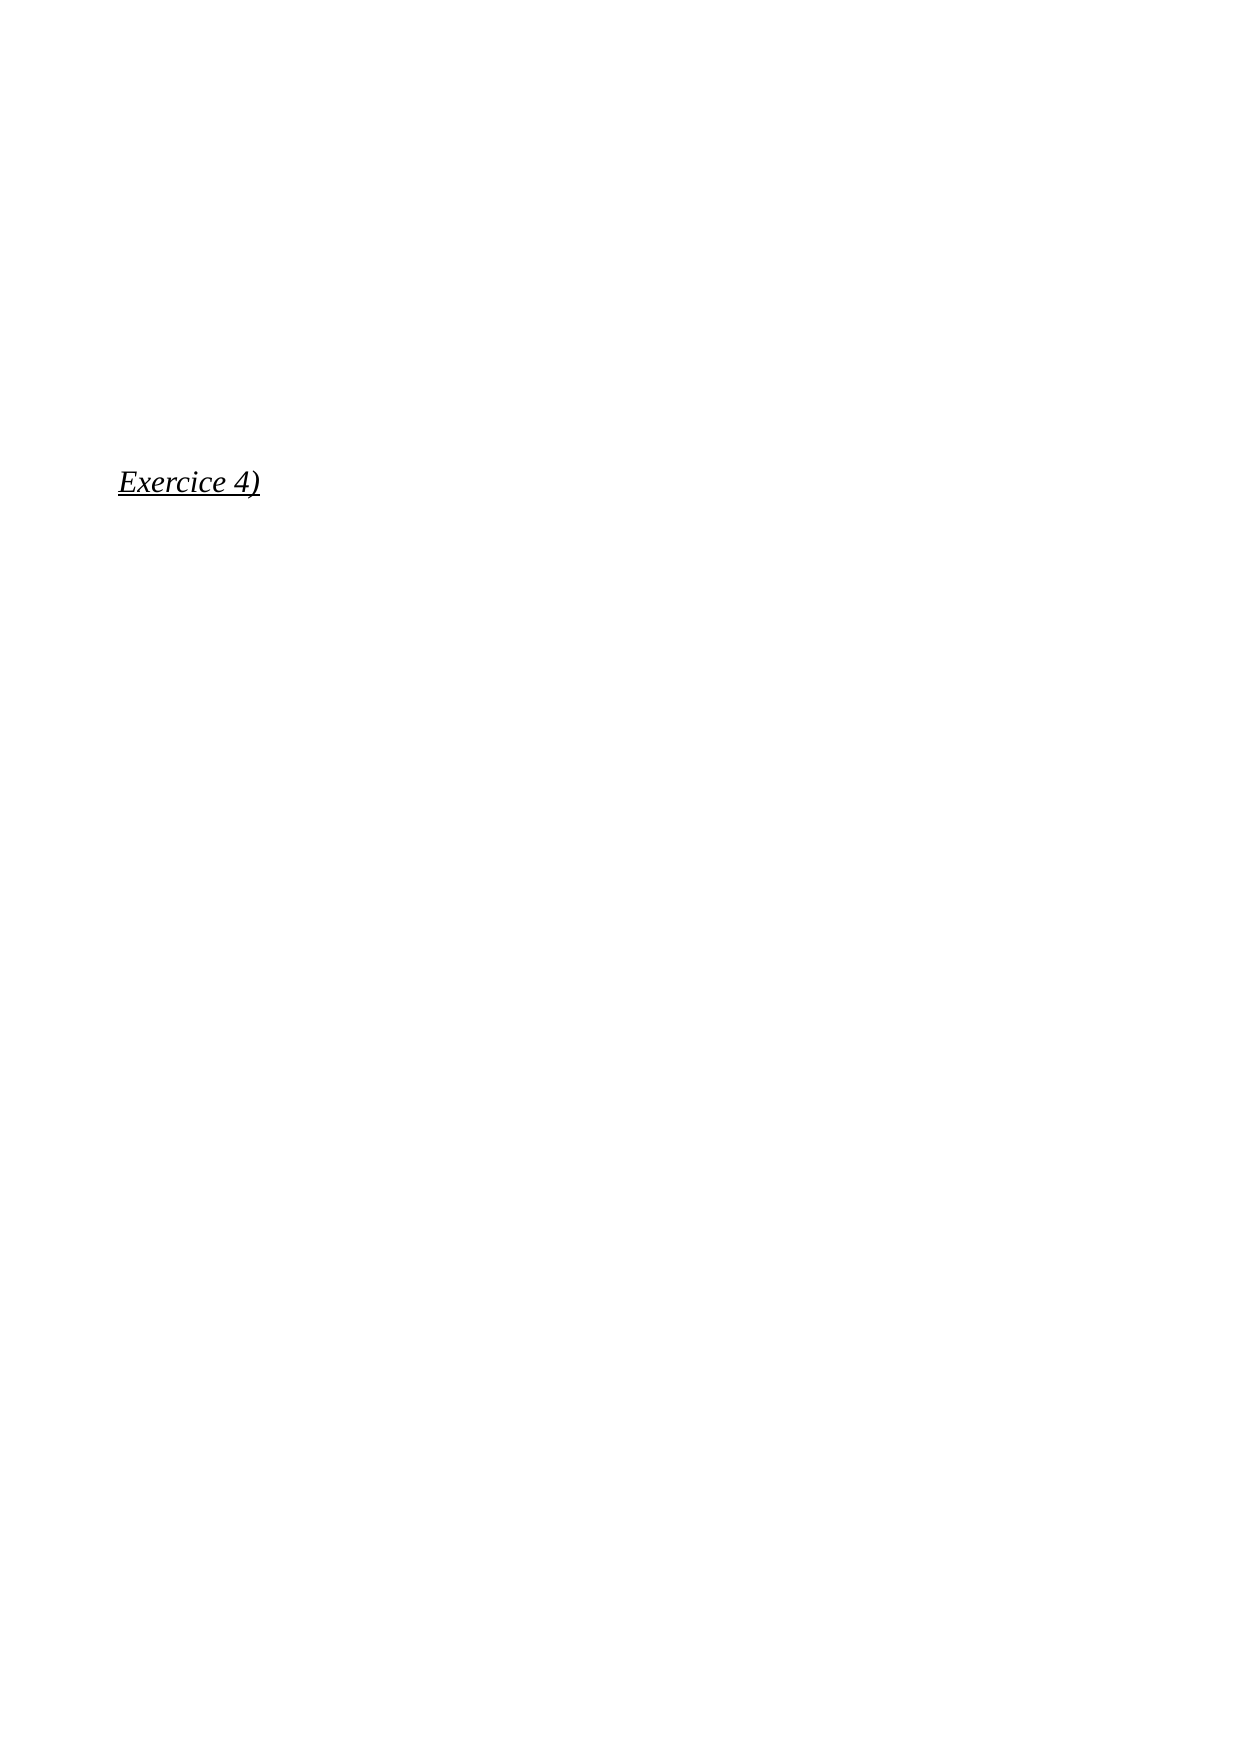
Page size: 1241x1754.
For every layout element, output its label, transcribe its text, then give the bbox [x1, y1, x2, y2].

text Exercice 4) [118, 463, 1122, 499]
